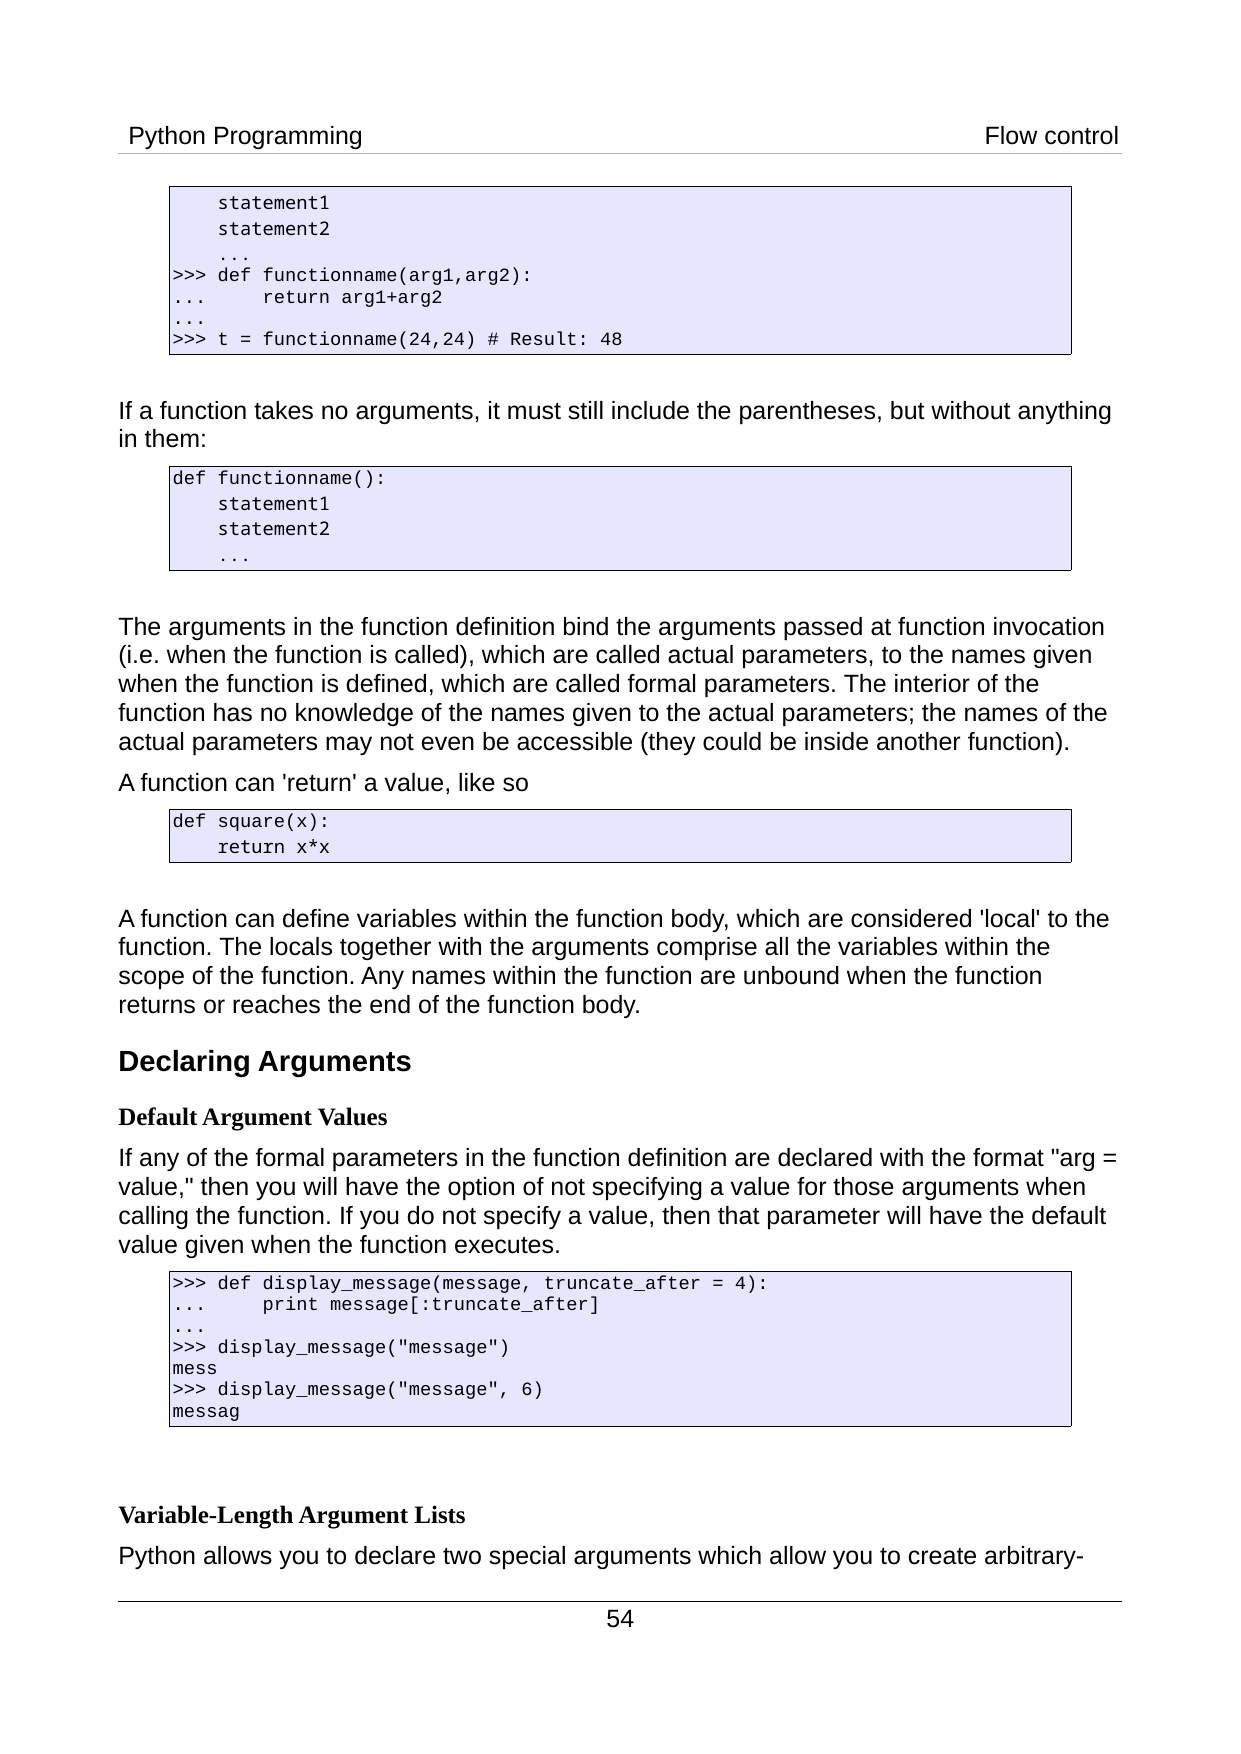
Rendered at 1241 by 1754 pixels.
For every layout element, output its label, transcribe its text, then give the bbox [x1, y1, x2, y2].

text >>> display_message("message") [170, 1334, 1071, 1356]
text >>> def functionname(arg1,arg2): [170, 263, 1071, 284]
text ... [170, 1313, 1071, 1334]
text >>> def display_message(message, truncate_after = 4): [170, 1272, 1071, 1292]
subtitle Variable-Length Argument Lists [118, 1500, 1122, 1529]
text statement1 [170, 487, 1071, 513]
text >>> t = functionname(24,24) # Result: 48 [170, 327, 1071, 354]
text >>> display_message("message", 6) [170, 1377, 1071, 1398]
subtitle Default Argument Values [118, 1102, 1122, 1131]
text Python allows you to declare two special arguments which allow you to create arbitrary- [118, 1541, 1122, 1570]
text statement2 [170, 212, 1071, 237]
text ... [170, 306, 1071, 327]
text If any of the formal parameters in the function definition are declared with the format "arg = value," then you will have the option of not specifying a value for those arguments when calling the function. If you do not specify a value, then that parameter will have the default value given when the function executes. [118, 1143, 1122, 1258]
text A function can 'return' a value, like so [118, 768, 1122, 797]
text statement2 [170, 513, 1071, 538]
text def square(x): [170, 810, 1071, 830]
text ... print message[:truncate_after] [170, 1292, 1071, 1313]
text ... [170, 538, 1071, 570]
text def functionname(): [170, 467, 1071, 487]
text ... [170, 237, 1071, 263]
text messag [170, 1398, 1071, 1426]
text ... return arg1+arg2 [170, 284, 1071, 306]
text statement1 [170, 187, 1071, 212]
text A function can define variables within the function body, which are considered 'local' to the function. The locals together with the arguments comprise all the variables within the scope of the function. Any names within the function are unbound when the function returns or reaches the end of the function body. [118, 903, 1122, 1018]
text If a function takes no arguments, it must still include the parentheses, but without anything in them: [118, 396, 1122, 453]
subtitle Declaring Arguments [118, 1043, 1122, 1077]
text mess [170, 1356, 1071, 1377]
text The arguments in the function definition bind the arguments passed at function invocation (i.e. when the function is called), which are called actual parameters, to the names given when the function is defined, which are called formal parameters. The interior of the function has no knowledge of the names given to the actual parameters; the names of the actual parameters may not even be accessible (they could be inside another function). [118, 612, 1122, 755]
text return x*x [170, 830, 1071, 862]
